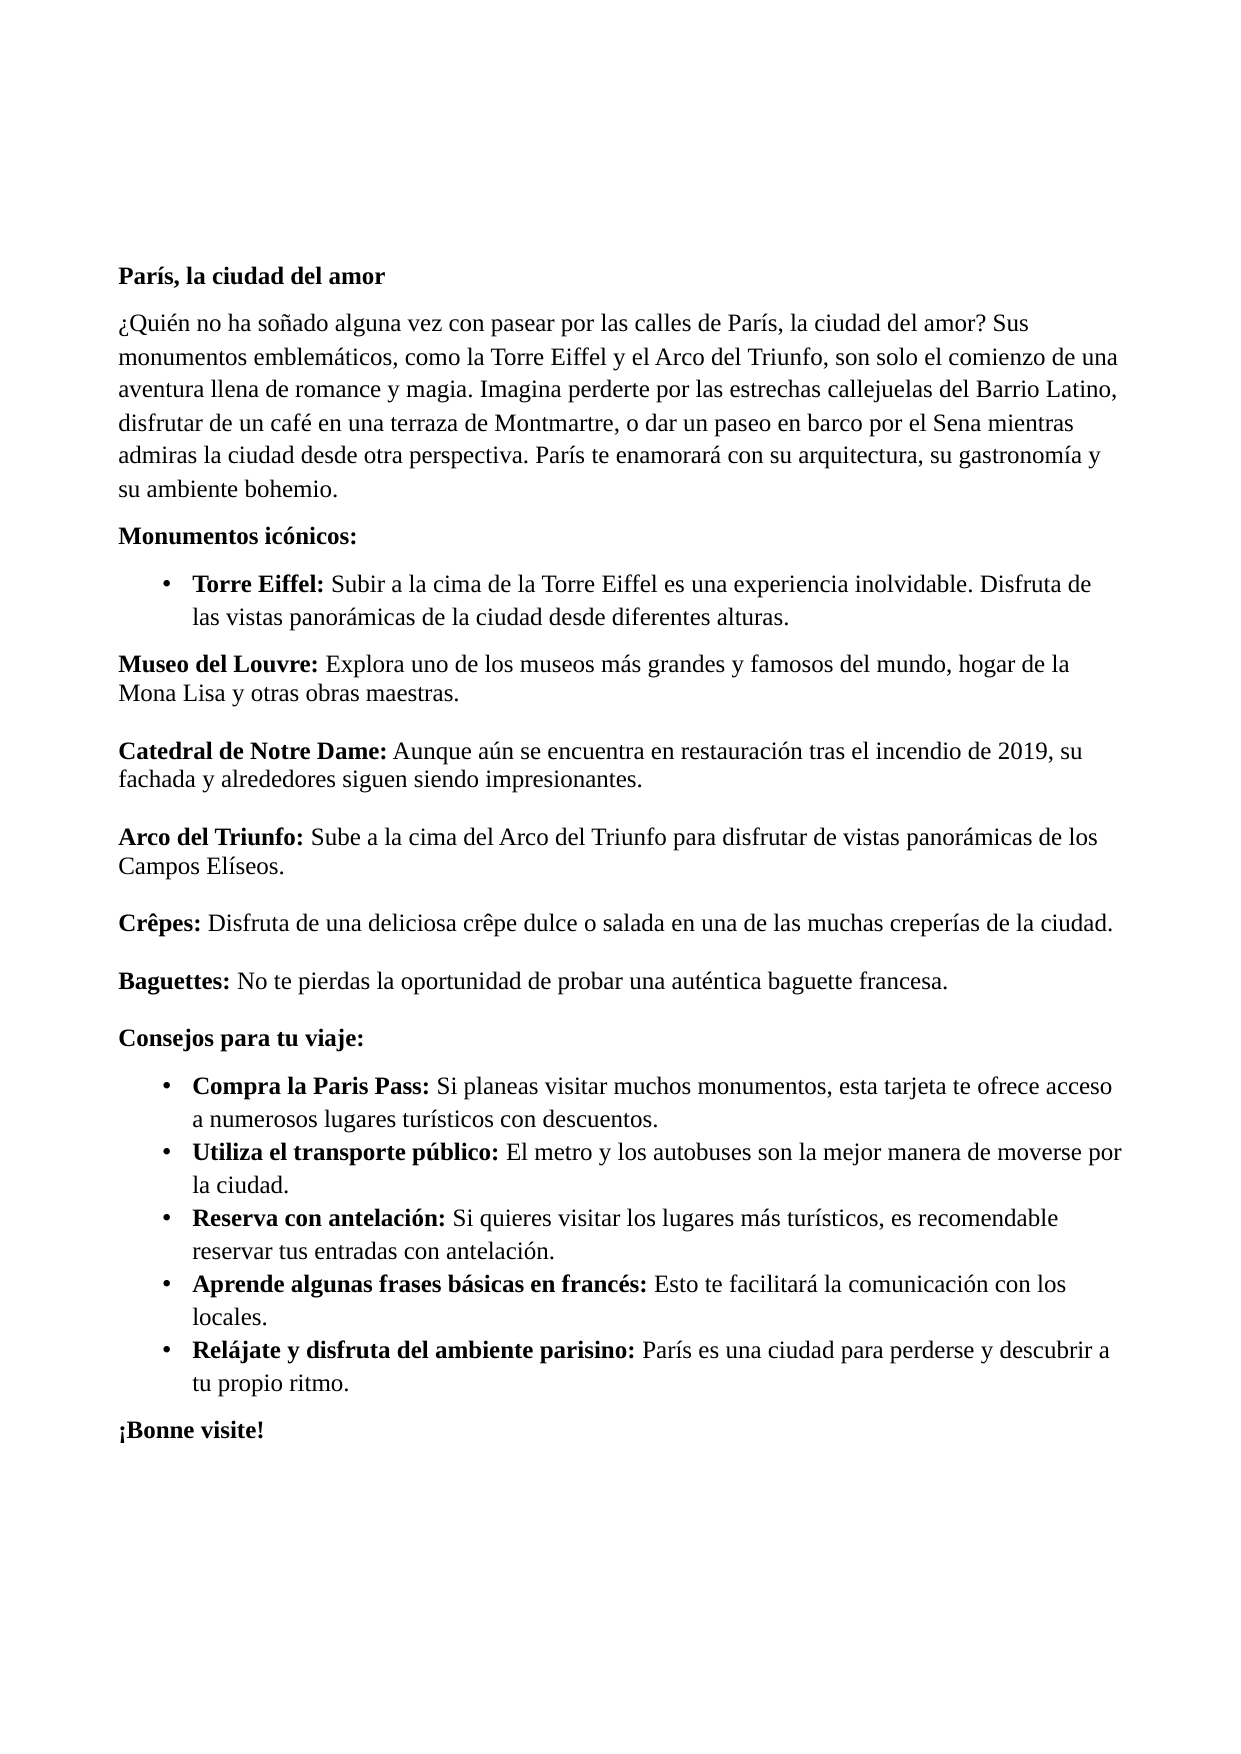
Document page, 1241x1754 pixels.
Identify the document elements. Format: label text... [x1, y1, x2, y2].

text ¡Bonne visite! [118, 1416, 1122, 1444]
text Baguettes: No te pierdas la oportunidad de probar una auténtica baguette francesa. [118, 966, 1122, 994]
text ¿Quién no ha soñado alguna vez con pasear por las calles de París, la ciudad del amor? Sus monumentos emblemáticos, como la Torre Eiffel y el Arco del Triunfo, son solo el comienzo de una aventura llena de romance y magia. Imagina perderte por las estrechas callejuelas del Barrio Latino, disfrutar de un café en una terraza de Montmartre, o dar un paseo en barco por el Sena mientras admiras la ciudad desde otra perspectiva. París te enamorará con su arquitectura, su gastronomía y su ambiente bohemio. [118, 308, 1122, 502]
text Museo del Louvre: Explora uno de los museos más grandes y famosos del mundo, hogar de la Mona Lisa y otras obras maestras. [118, 649, 1122, 707]
text Catedral de Notre Dame: Aunque aún se encuentra en restauración tras el incendio de 2019, su fachada y alrededores siguen siendo impresionantes. [118, 736, 1122, 793]
text París, la ciudad del amor [118, 261, 1122, 290]
list Reserva con antelación: Si quieres visitar los lugares más turísticos, es recomendable reservar tus entradas con antelación. [162, 1203, 1122, 1265]
text Arco del Triunfo: Sube a la cima del Arco del Triunfo para disfrutar de vistas panorámicas de los Campos Elíseos. [118, 822, 1122, 879]
list Utiliza el transporte público: El metro y los autobuses son la mejor manera de moverse por la ciudad. [162, 1137, 1122, 1199]
list Relájate y disfruta del ambiente parisino: París es una ciudad para perderse y descubrir a tu propio ritmo. [162, 1335, 1122, 1397]
text Crêpes: Disfruta de una deliciosa crêpe dulce o salada en una de las muchas creperías de la ciudad. [118, 908, 1122, 937]
list Torre Eiffel: Subir a la cima de la Torre Eiffel es una experiencia inolvidable. Disfruta de las vistas panorámicas de la ciudad desde diferentes alturas. [162, 569, 1122, 631]
list Compra la Paris Pass: Si planeas visitar muchos monumentos, esta tarjeta te ofrece acceso a numerosos lugares turísticos con descuentos. [162, 1071, 1122, 1133]
text Monumentos icónicos: [118, 521, 1122, 550]
text Consejos para tu viaje: [118, 1023, 1122, 1052]
list Aprende algunas frases básicas en francés: Esto te facilitará la comunicación con los locales. [162, 1269, 1122, 1331]
